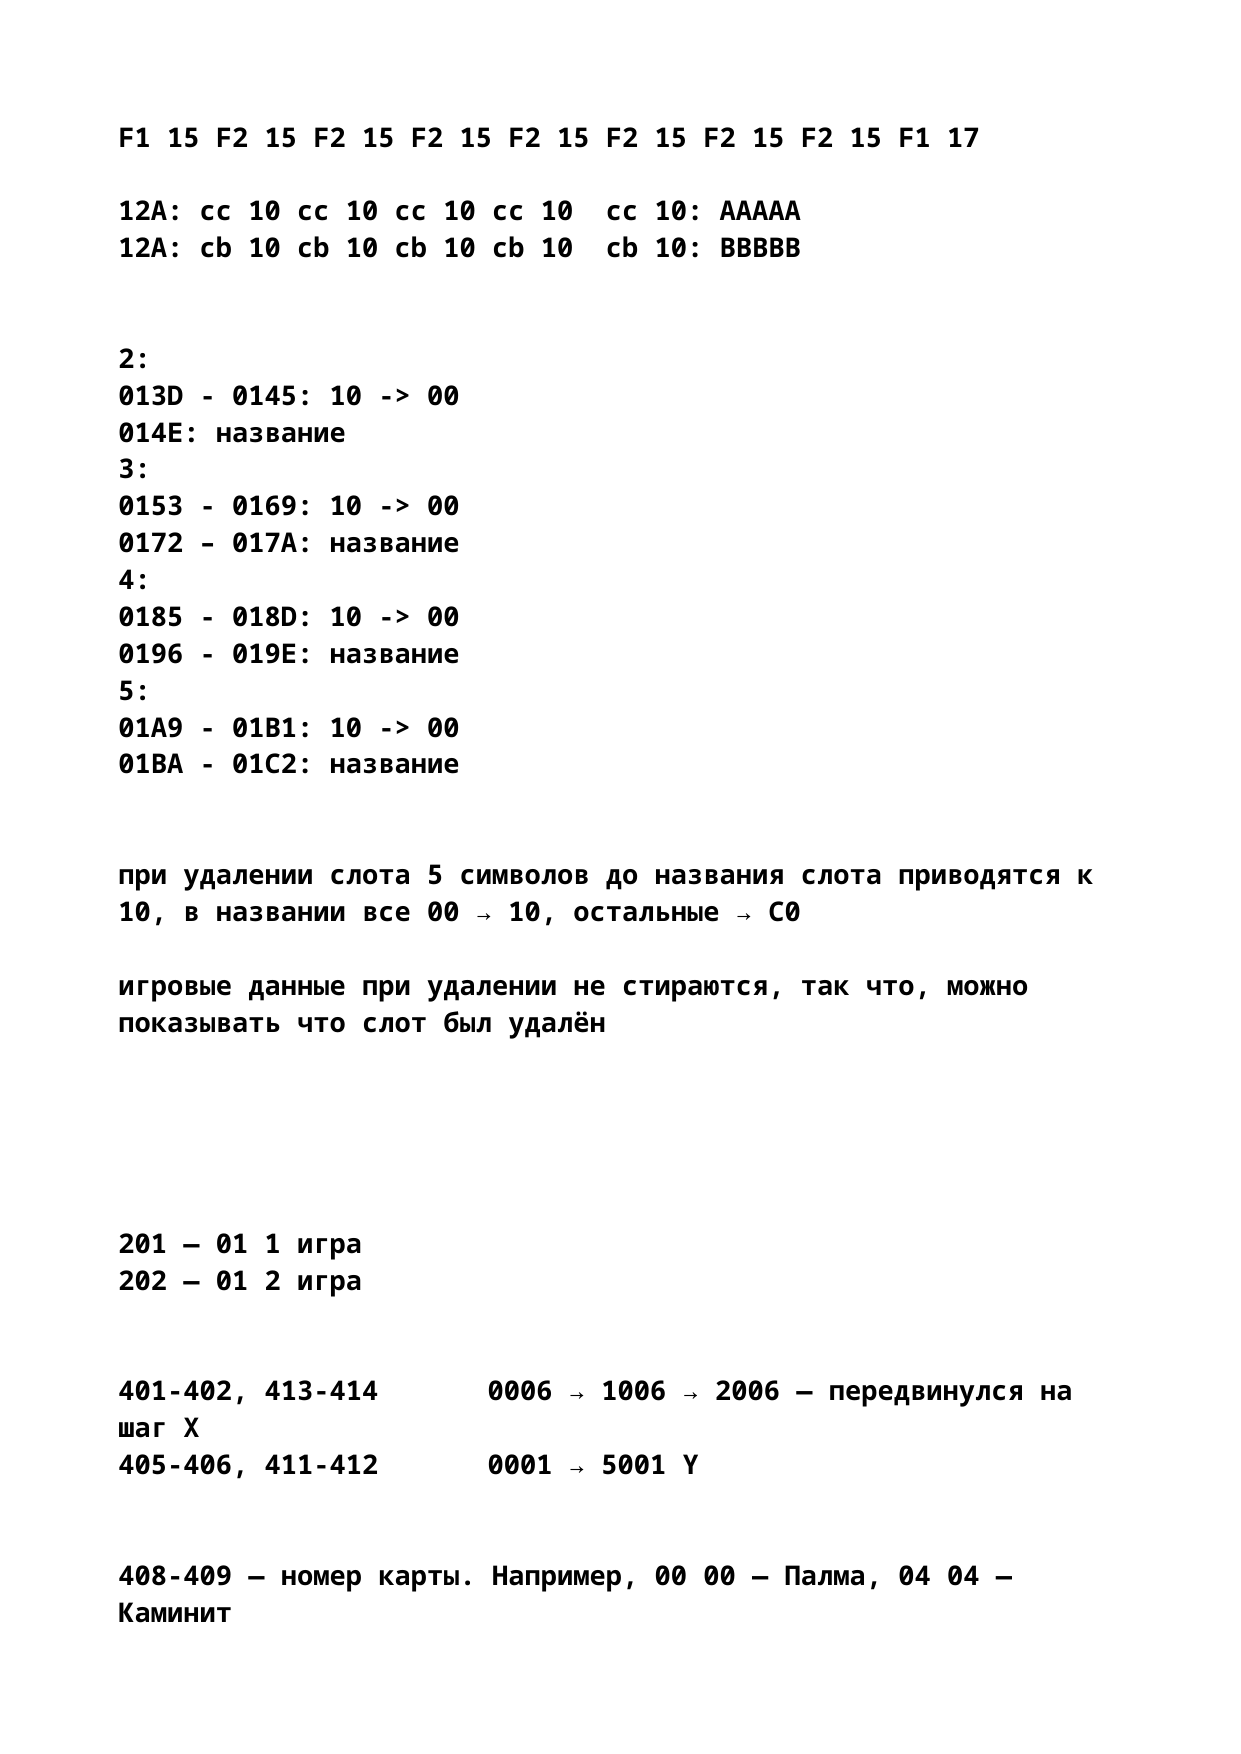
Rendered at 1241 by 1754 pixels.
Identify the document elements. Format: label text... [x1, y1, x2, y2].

text 4: [118, 561, 1122, 597]
text F1 15 F2 15 F2 15 F2 15 F2 15 F2 15 F2 15 F2 15 F1 17 [118, 118, 1122, 155]
text 12A: cc 10 cc 10 cc 10 cc 10 cc 10: AAAAA [118, 192, 1122, 229]
text 013D - 0145: 10 -> 00 [118, 376, 1122, 413]
text 0185 - 018D: 10 -> 00 [118, 597, 1122, 634]
text игровые данные при удалении не стираются, так что, можно показывать что слот был удалён [118, 966, 1122, 1040]
text 201 — 01 1 игра [118, 1224, 1122, 1261]
text 2: [118, 339, 1122, 376]
text 0196 - 019E: название [118, 634, 1122, 671]
text 408-409 — номер карты. Например, 00 00 — Палма, 04 04 — Каминит [118, 1556, 1122, 1630]
text 014E: название [118, 413, 1122, 450]
text 01BA - 01C2: название [118, 745, 1122, 782]
text 401-402, 413-414 0006 → 1006 → 2006 — передвинулся на шаг X [118, 1372, 1122, 1446]
text 3: [118, 450, 1122, 487]
text 405-406, 411-412 0001 → 5001 Y [118, 1446, 1122, 1482]
text 0172 – 017A: название [118, 524, 1122, 561]
text 202 — 01 2 игра [118, 1261, 1122, 1298]
text 12A: cb 10 cb 10 cb 10 cb 10 cb 10: BBBBB [118, 229, 1122, 266]
text 5: [118, 671, 1122, 708]
text 0153 - 0169: 10 -> 00 [118, 487, 1122, 524]
text при удалении слота 5 символов до названия слота приводятся к 10, в названии все 00 → 10, остальные → C0 [118, 856, 1122, 929]
text 01A9 - 01B1: 10 -> 00 [118, 708, 1122, 745]
